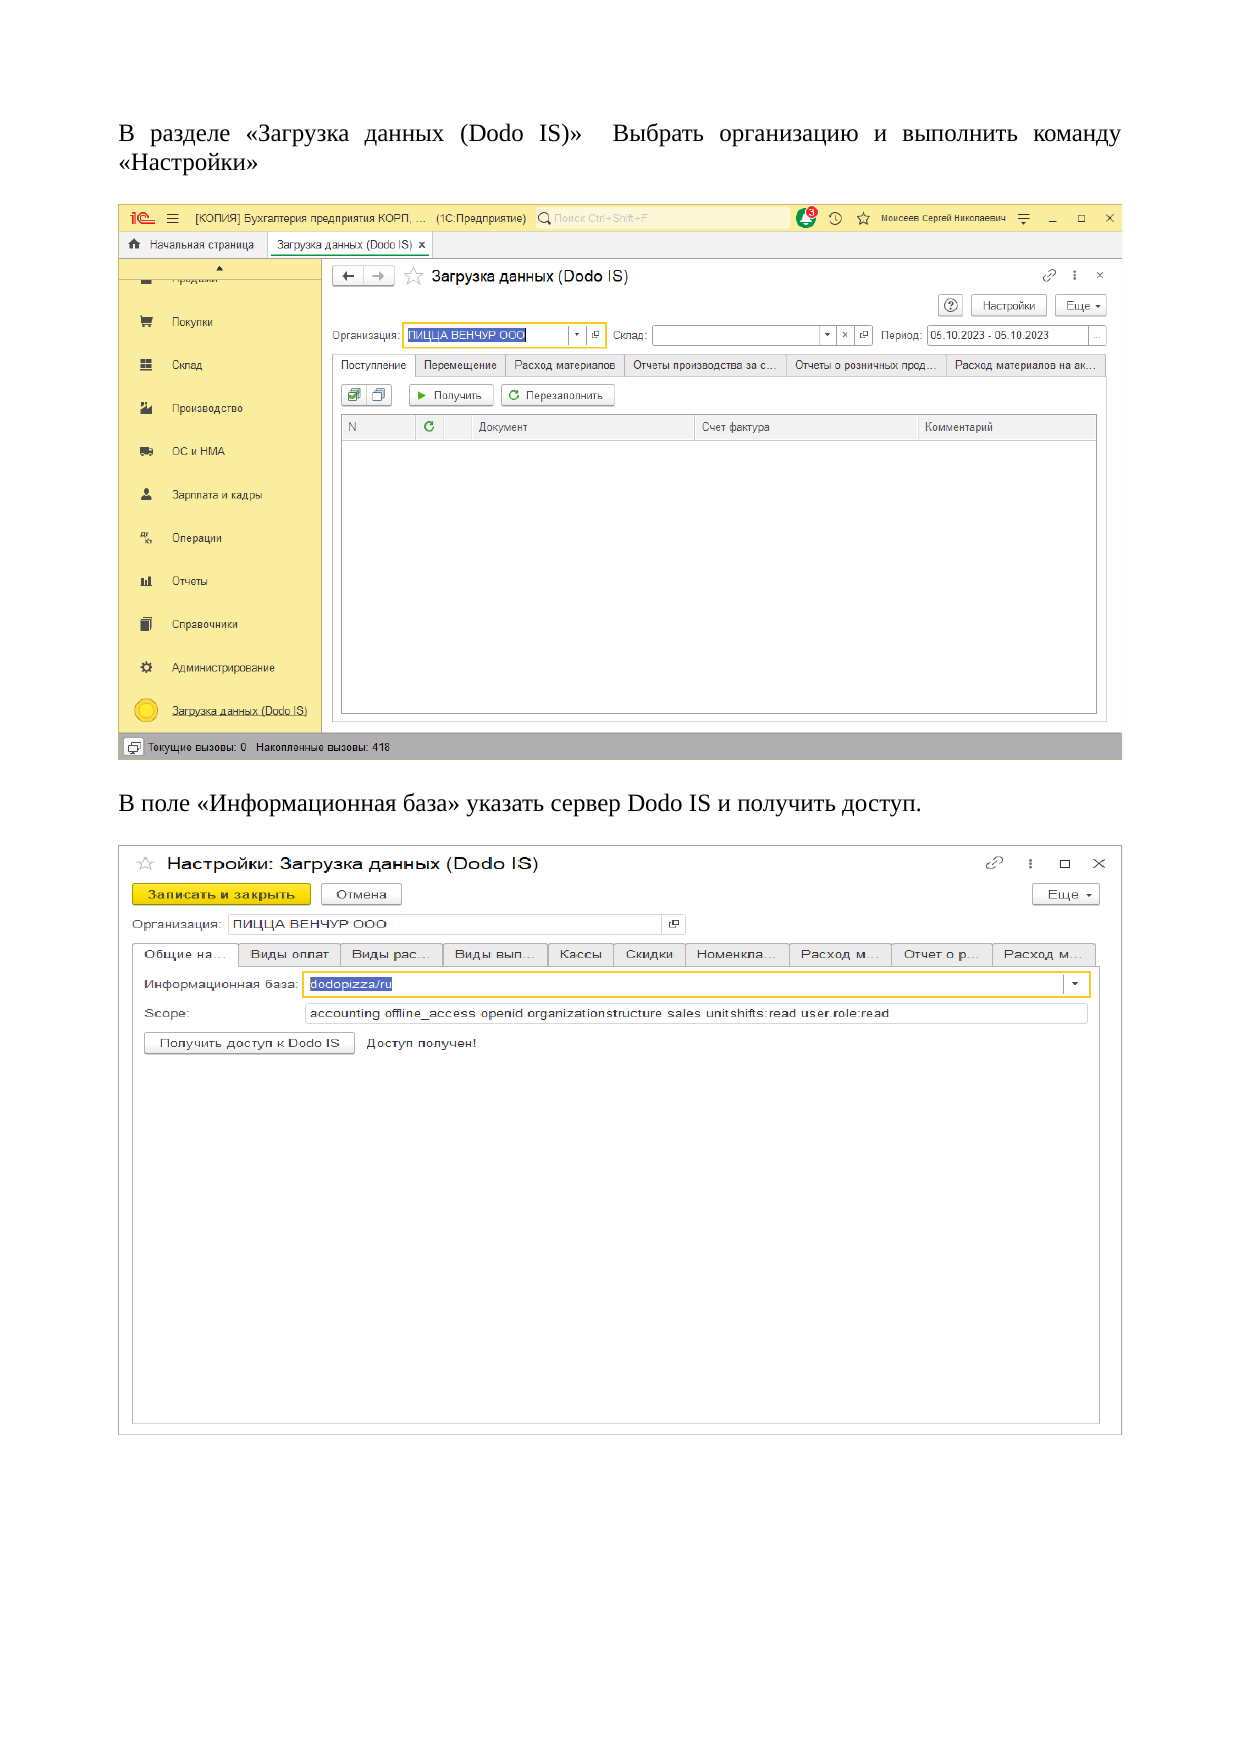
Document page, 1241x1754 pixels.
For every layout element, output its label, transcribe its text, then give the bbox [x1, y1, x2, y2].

picture [118, 204, 1123, 760]
text В поле «Информационная база» указать сервер Dodo IS и получить доступ. [118, 788, 1122, 817]
text В разделе «Загрузка данных (Dodo IS)» Выбрать организацию и выполнить команду «Настройки» [118, 118, 1122, 176]
picture [118, 845, 1123, 1435]
